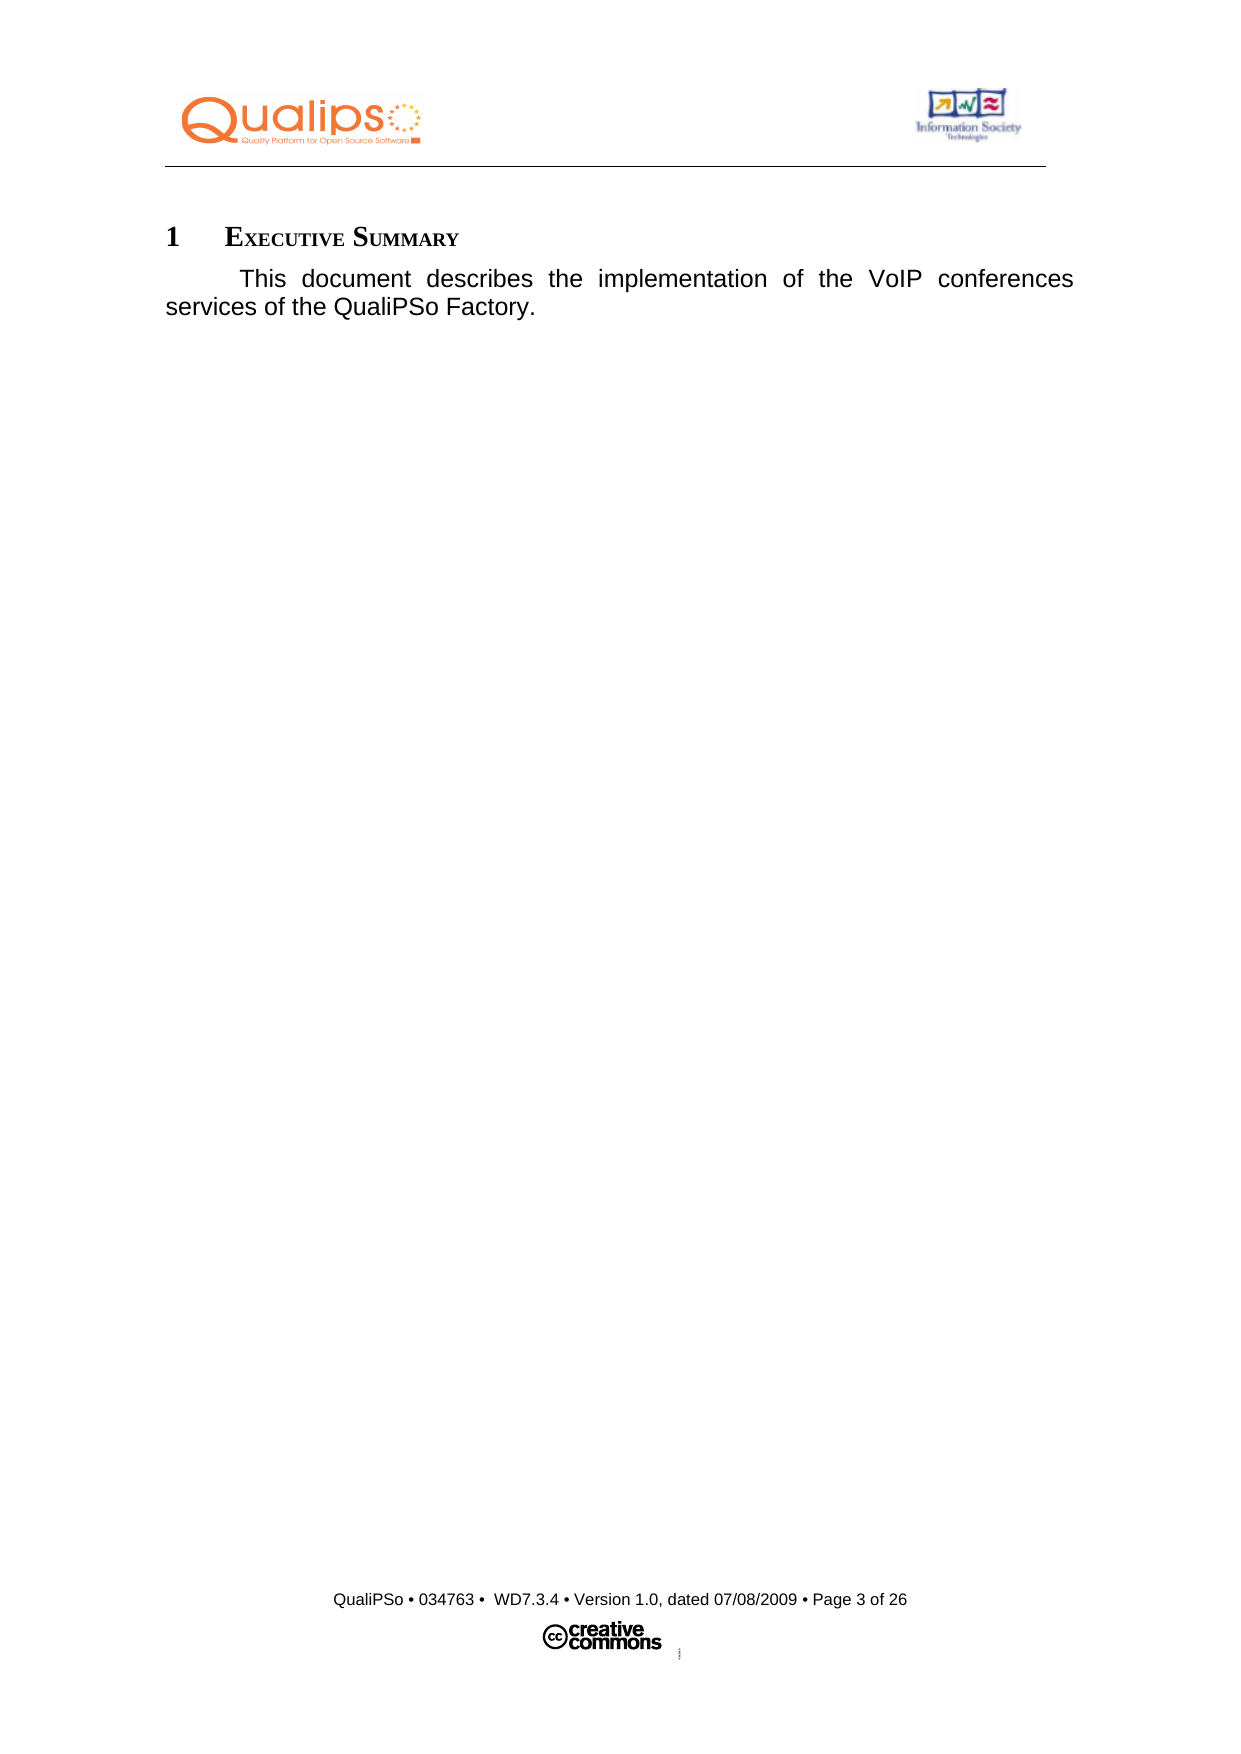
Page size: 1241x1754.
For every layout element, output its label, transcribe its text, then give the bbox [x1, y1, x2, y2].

picture [902, 82, 1035, 146]
subtitle Executive Summary [165, 220, 1075, 253]
text This document describes the implementation of the VoIP conferences services of the QualiPSo Factory. [165, 265, 1075, 321]
picture [181, 91, 425, 146]
